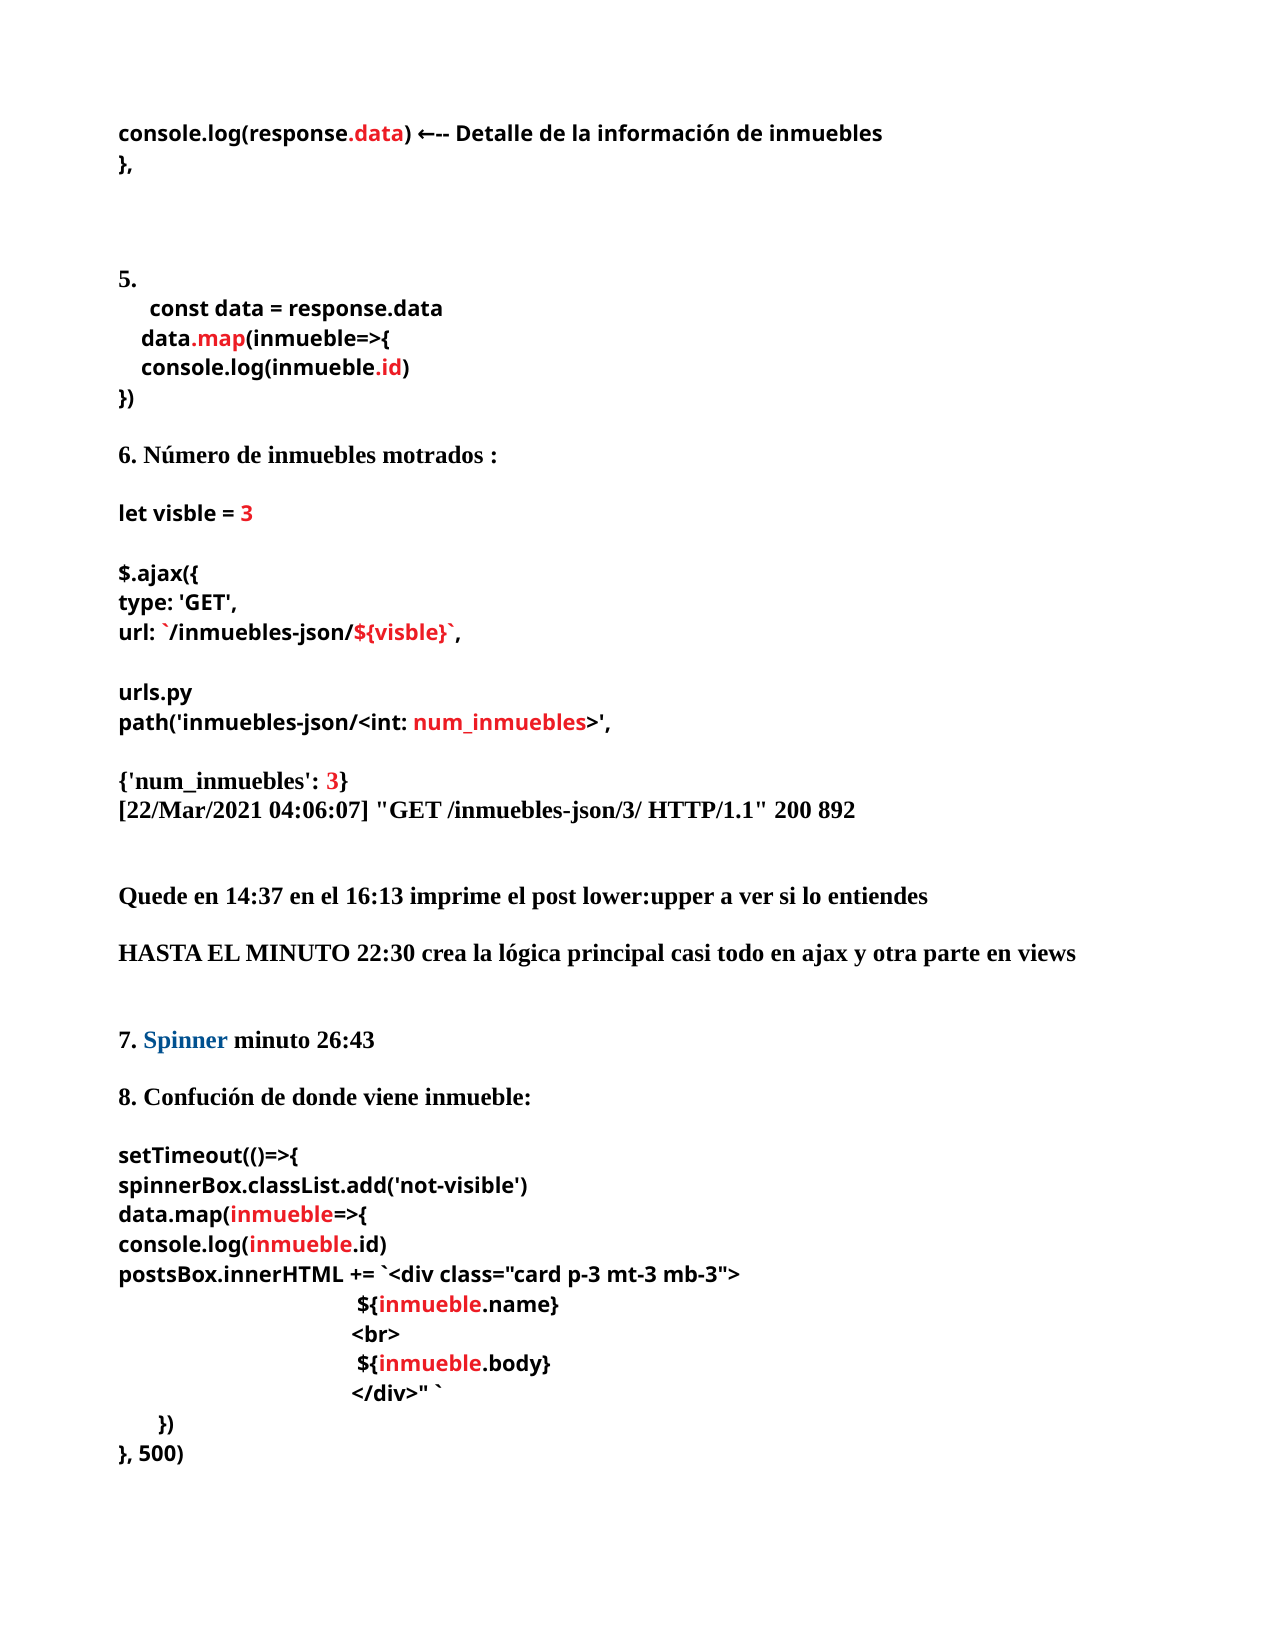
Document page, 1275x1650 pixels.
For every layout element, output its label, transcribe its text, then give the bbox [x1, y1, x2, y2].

text {'num_inmuebles': 3} [118, 766, 1157, 795]
text data.map(inmueble=>{ [118, 322, 1157, 352]
text type: 'GET', [118, 587, 1157, 617]
text 7. Spinner minuto 26:43 [118, 1025, 1157, 1053]
text data.map(inmueble=>{ [118, 1199, 1157, 1229]
text console.log(response.data) ←-- Detalle de la información de inmuebles [118, 118, 1157, 148]
text url: `/inmuebles-json/${visble}`, [118, 617, 1157, 647]
text </div>" ` [118, 1378, 1157, 1408]
text path('inmuebles-json/<int: num_inmuebles>', [118, 707, 1157, 736]
text }) [118, 382, 1157, 412]
text }) [118, 1408, 1157, 1438]
text spinnerBox.classList.add('not-visible') [118, 1169, 1157, 1199]
text postsBox.innerHTML += `<div class="card p-3 mt-3 mb-3"> [118, 1259, 1157, 1289]
text 6. Número de inmuebles motrados : [118, 441, 1157, 469]
text urls.py [118, 677, 1157, 707]
text Quede en 14:37 en el 16:13 imprime el post lower:upper a ver si lo entiendes [118, 881, 1157, 910]
text 8. Confución de donde viene inmueble: [118, 1082, 1157, 1111]
text 5. [118, 264, 1157, 293]
text let visble = 3 [118, 498, 1157, 528]
text [22/Mar/2021 04:06:07] "GET /inmuebles-json/3/ HTTP/1.1" 200 892 [118, 795, 1157, 823]
text console.log(inmueble.id) [118, 1229, 1157, 1259]
text }, 500) [118, 1438, 1157, 1467]
text }, [118, 148, 1157, 178]
text <br> [118, 1318, 1157, 1348]
text $.ajax({ [118, 558, 1157, 587]
text console.log(inmueble.id) [118, 352, 1157, 382]
text HASTA EL MINUTO 22:30 crea la lógica principal casi todo en ajax y otra parte en views [118, 938, 1157, 967]
text setTimeout(()=>{ [118, 1140, 1157, 1169]
text ${inmueble.body} [118, 1348, 1157, 1378]
text ${inmueble.name} [118, 1289, 1157, 1318]
text const data = response.data [118, 293, 1157, 322]
